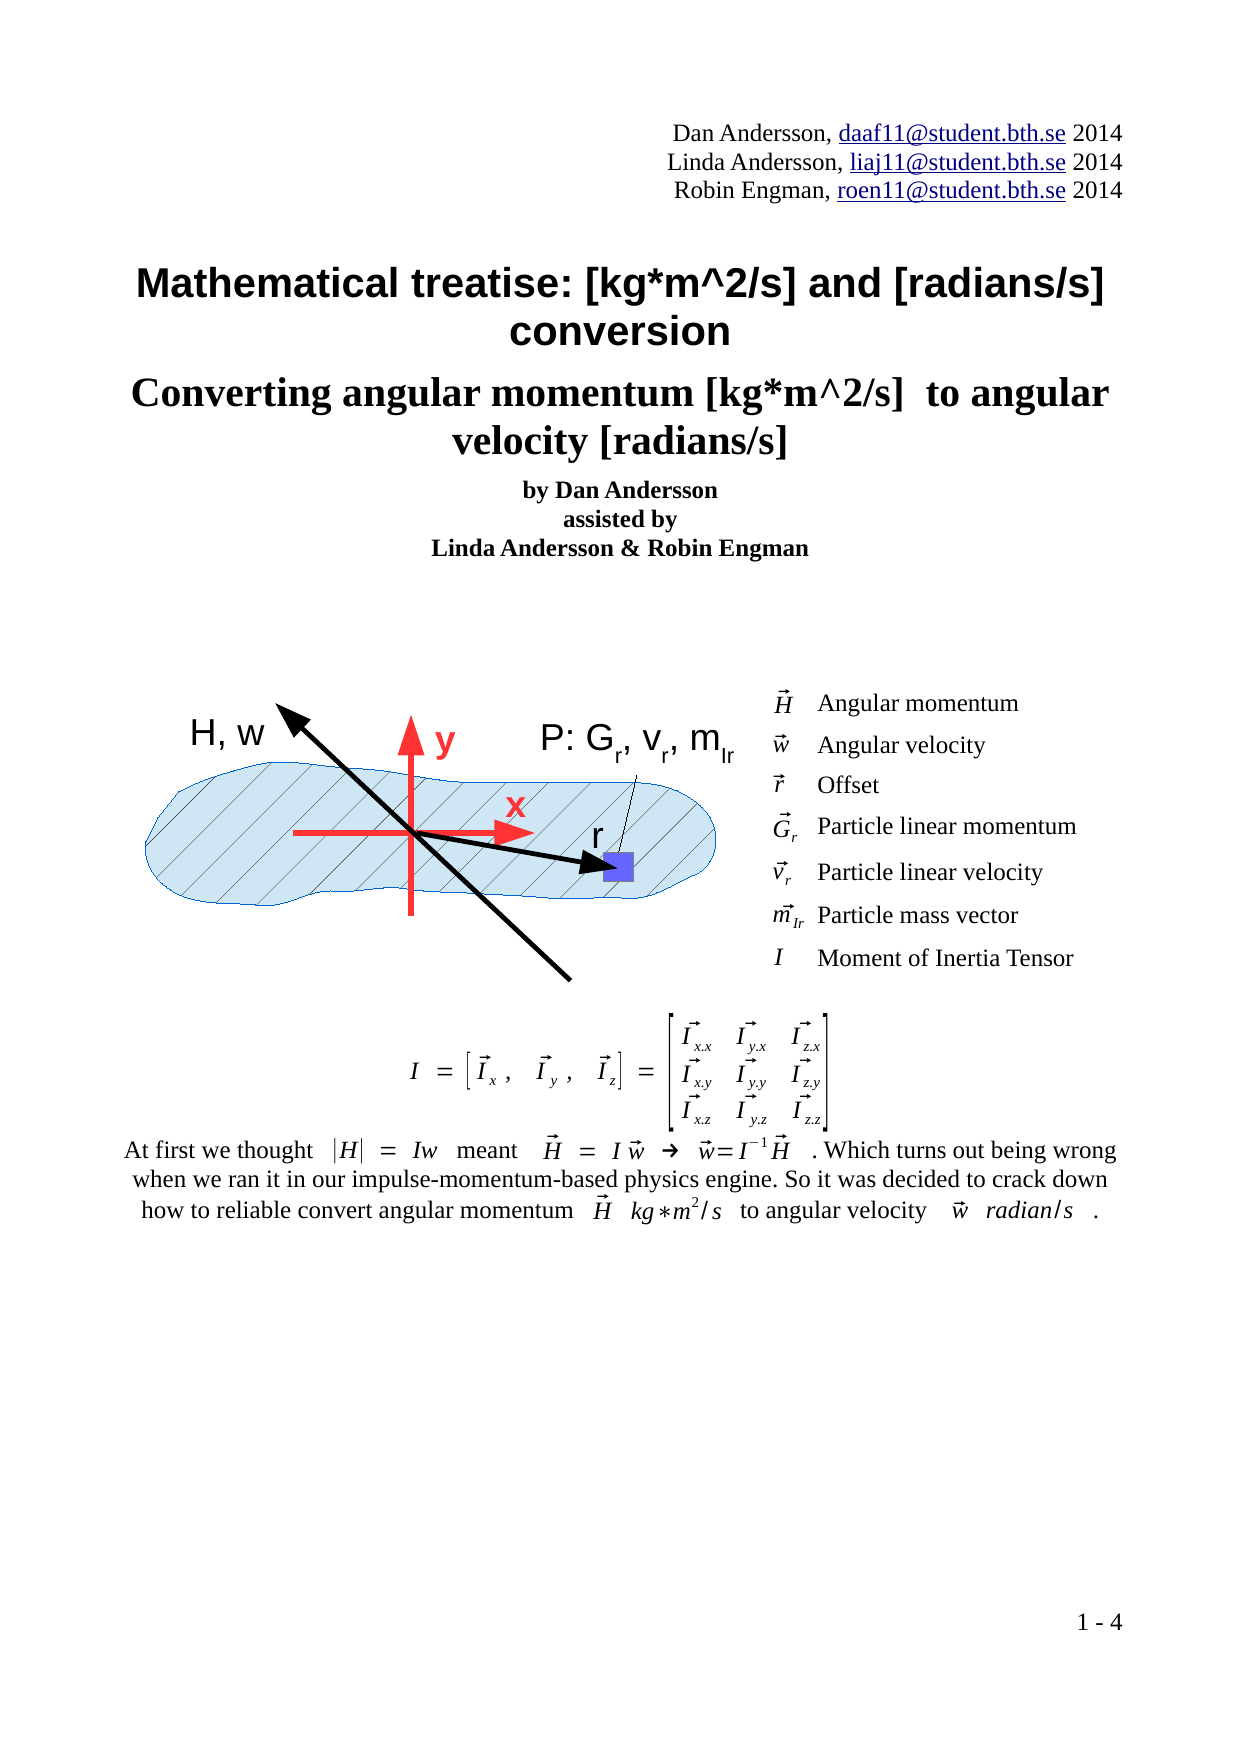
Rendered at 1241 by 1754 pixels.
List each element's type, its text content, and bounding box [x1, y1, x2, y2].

table_cell Particle linear momentum [811, 805, 1118, 851]
table_cell Particle mass vector [811, 894, 1118, 937]
table_header [749, 683, 811, 725]
table_cell [749, 851, 811, 894]
table_cell [749, 765, 811, 805]
table_cell [749, 805, 811, 851]
table_header [743, 677, 1123, 1012]
table_cell Angular velocity [811, 725, 1118, 765]
table_header [118, 677, 743, 1012]
table_cell Offset [811, 765, 1118, 805]
text by Dan Andersson [118, 476, 1122, 504]
text At first we thoughtmeant . Which turns out being wrong when we ran it in our impulse-momentum-based physics engine. So it was decided to crack down how to reliable convert angular momentumto angular velocity . [118, 1133, 1122, 1224]
table_cell Moment of Inertia Tensor [811, 937, 1118, 977]
text Converting angular momentum [kg*m^2/s] to angular velocity [radians/s] [118, 367, 1122, 463]
subtitle Mathematical treatise: [kg*m^2/s] and [radians/s] conversion [118, 259, 1122, 355]
table_cell [749, 937, 811, 977]
table_cell [749, 725, 811, 765]
table_cell Particle linear velocity [811, 851, 1118, 894]
table_cell [749, 894, 811, 937]
table_header Angular momentum [811, 683, 1118, 725]
text assisted by [118, 504, 1122, 533]
text Linda Andersson & Robin Engman [118, 533, 1122, 562]
